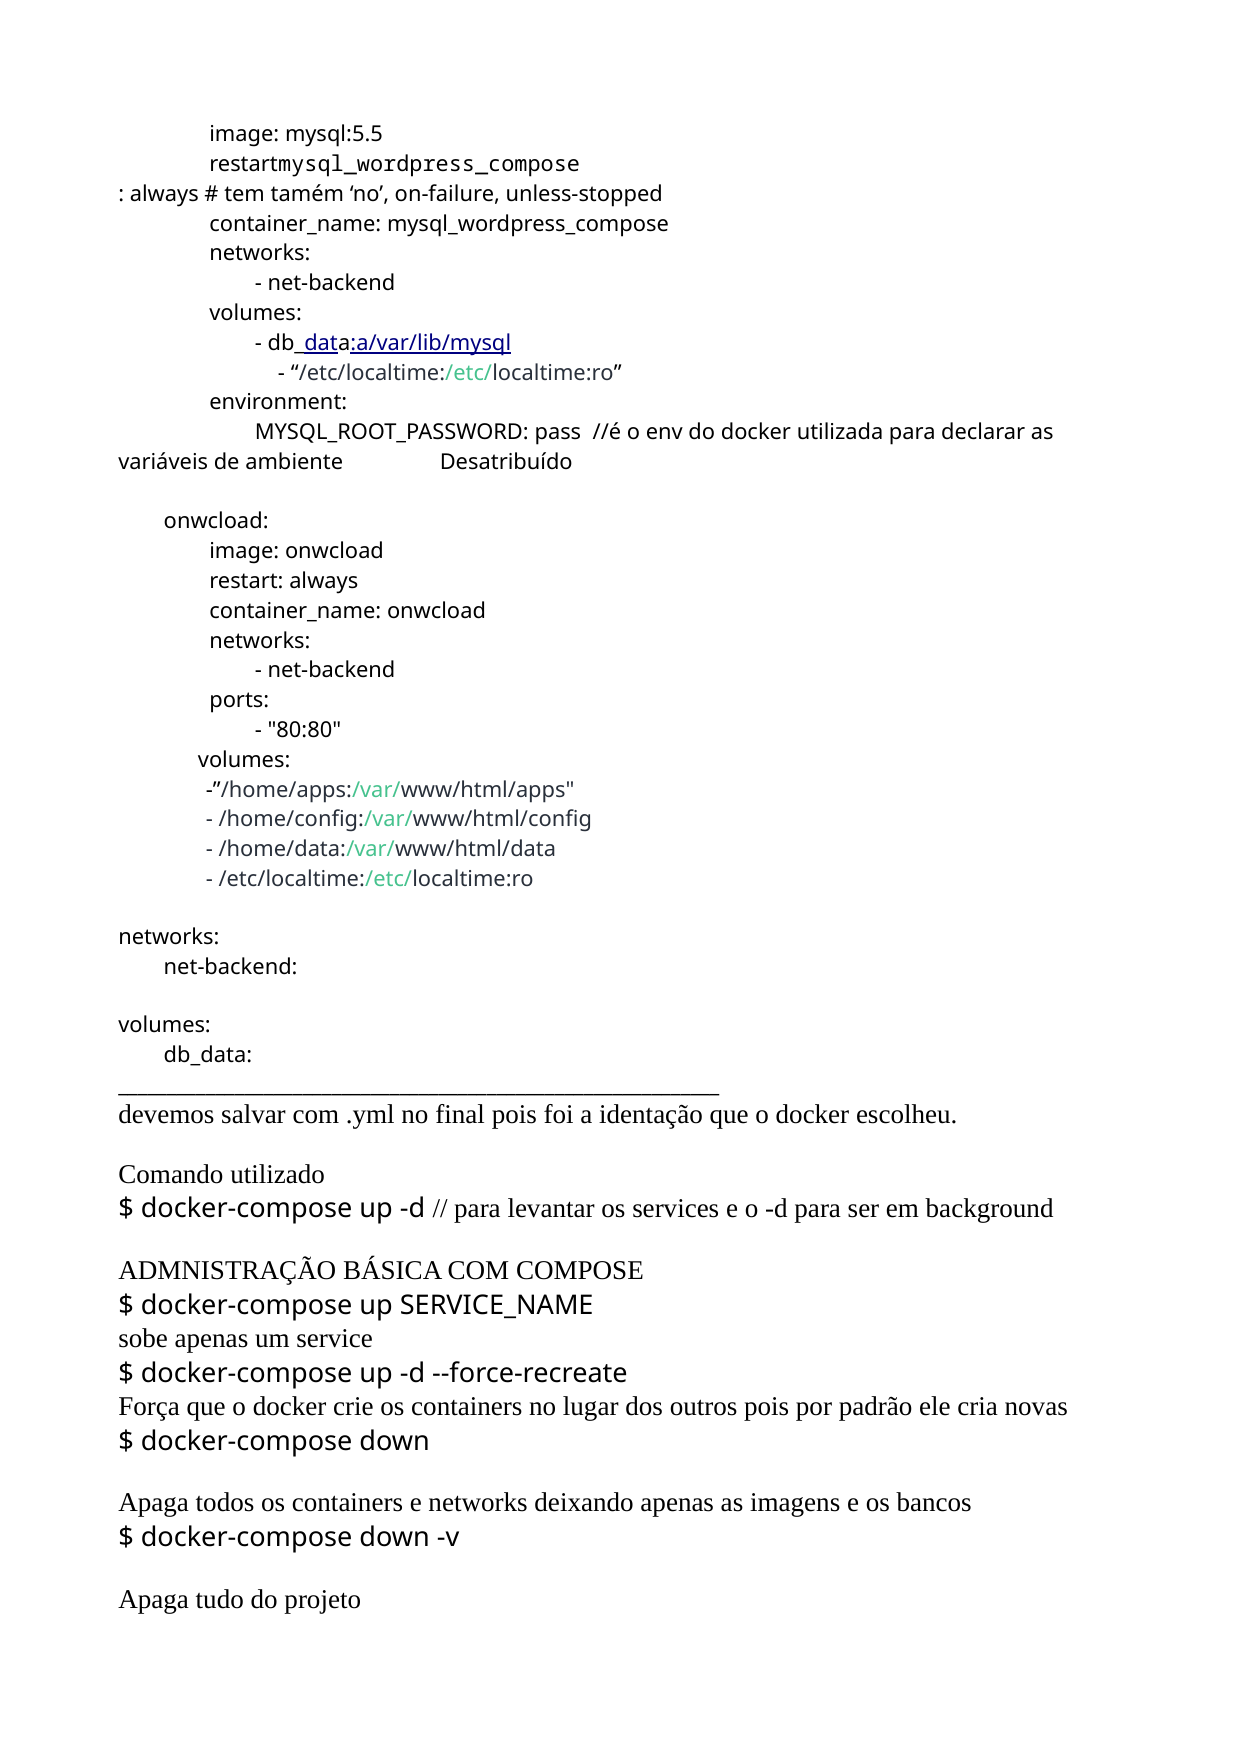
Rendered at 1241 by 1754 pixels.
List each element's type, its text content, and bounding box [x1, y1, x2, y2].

text - /home/data:/var/www/html/data [118, 833, 1122, 863]
text ADMNISTRAÇÃO BÁSICA COM COMPOSE [118, 1254, 1122, 1285]
text Força que o docker crie os containers no lugar dos outros pois por padrão ele cria novas [118, 1390, 1122, 1421]
text networks: [118, 237, 1122, 267]
text container_name: mysql_wordpress_compose [118, 207, 1122, 237]
text - /etc/localtime:/etc/localtime:ro [118, 863, 1122, 893]
text volumes: [118, 744, 1122, 773]
text net-backend: [118, 951, 1122, 981]
text networks: [118, 624, 1122, 654]
text - net-backend​ [118, 654, 1122, 684]
text db_data: [118, 1039, 1122, 1068]
text Comando utilizado [118, 1158, 1122, 1189]
text volumes: [118, 1009, 1122, 1039]
text - /home/config:/var/www/html/config [118, 803, 1122, 833]
text - net-backend [118, 267, 1122, 297]
text $ docker-compose up -d --force-recreate [118, 1353, 1122, 1390]
text - “/etc/localtime:/etc/localtime:ro” [118, 356, 1122, 386]
text ports: [118, 684, 1122, 714]
text image: onwcload [118, 535, 1122, 565]
text environment: [118, 386, 1122, 416]
text networks: [118, 921, 1122, 951]
text volumes: [118, 297, 1122, 327]
text image: mysql:5.5 [118, 118, 1122, 148]
text onwcload: [118, 505, 1122, 535]
text MYSQL_ROOT_PASSWORD: pass //é o env do docker utilizada para declarar as variáveis de ambiente Desatribuído [118, 416, 1122, 476]
text ______________________________________________________________ [118, 1068, 1122, 1098]
text restart: always [118, 565, 1122, 595]
text restartmysql_wordpress_compose : always # tem tamém ‘no’, on-failure, unless-stopped [118, 148, 1122, 207]
text sobe apenas um service [118, 1322, 1122, 1353]
text Apaga todos os containers e networks deixando apenas as imagens e os bancos [118, 1487, 1122, 1518]
text -”/home/apps:/var/www/html/apps" [118, 773, 1122, 803]
text container_name: onwcload [118, 595, 1122, 624]
text - "80:80" [118, 714, 1122, 744]
text Apaga tudo do projeto [118, 1583, 1122, 1614]
text devemos salvar com .yml no final pois foi a identação que o docker escolheu. [118, 1098, 1122, 1129]
text $ docker-compose up -d // para levantar os services e o -d para ser em background [118, 1189, 1122, 1226]
text - db_data:a/var/lib/mysql [118, 327, 1122, 356]
text $ docker-compose up SERVICE_NAME [118, 1285, 1122, 1322]
text $ docker-compose down -v [118, 1518, 1122, 1554]
text $ docker-compose down [118, 1421, 1122, 1458]
